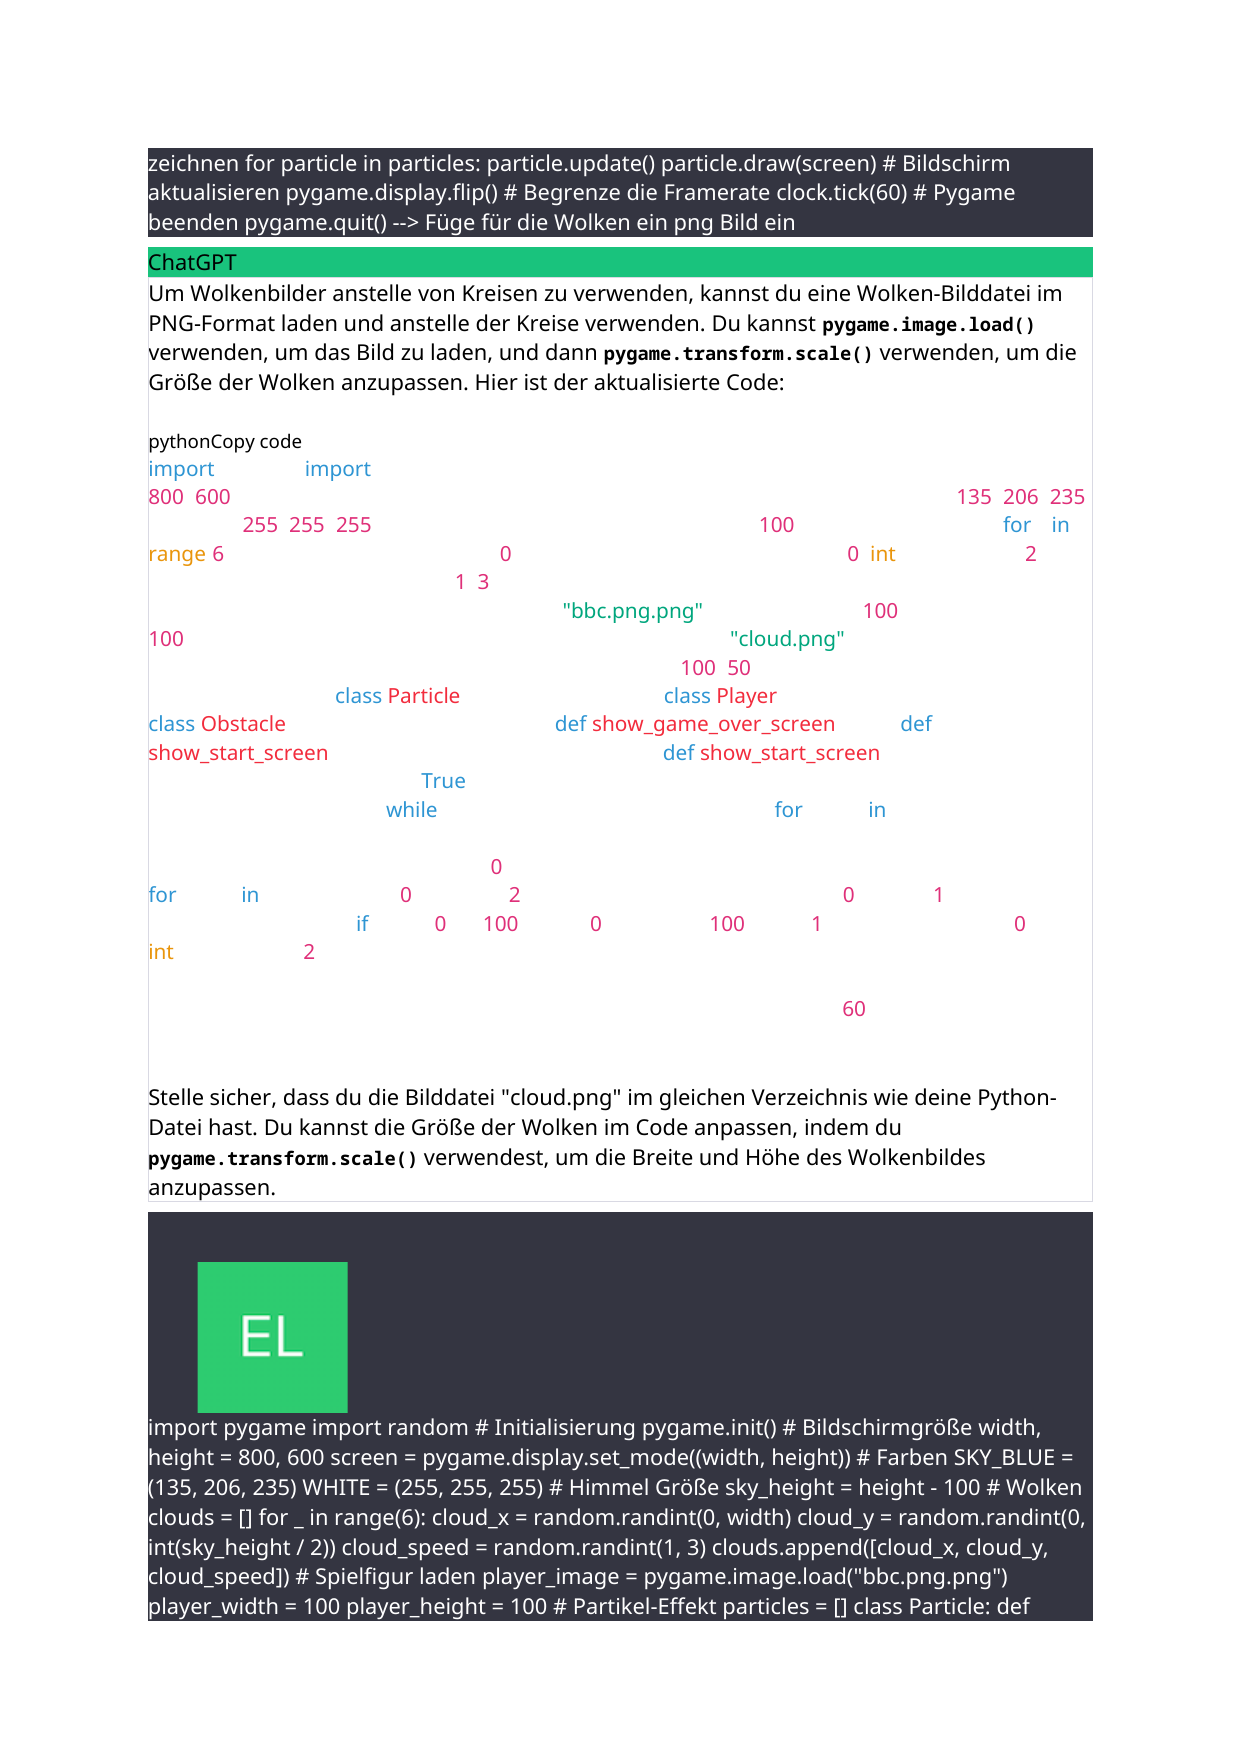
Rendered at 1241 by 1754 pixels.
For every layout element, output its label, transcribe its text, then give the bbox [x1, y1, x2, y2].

text ChatGPT [148, 247, 1093, 277]
text pythonCopy code [149, 428, 1092, 453]
text zeichnen for particle in particles: particle.update() particle.draw(screen) # Bildschirm aktualisieren pygame.display.flip() # Begrenze die Framerate clock.tick(60) # Pygame beenden pygame.quit() --> Füge für die Wolken ein png Bild ein [148, 148, 1093, 237]
text import pygame import random # Initialisierung pygame.init() # Bildschirmgröße width, height = 800, 600 screen = pygame.display.set_mode((width, height)) # Farben SKY_BLUE = (135, 206, 235) WHITE = (255, 255, 255) # Himmel Größe sky_height = height - 100 # Wolken clouds = [] for _ in range(6): cloud_x = random.randint(0, width) cloud_y = random.randint(0, int(sky_height / 2)) cloud_speed = random.randint(1, 3) clouds.append([cloud_x, cloud_y, cloud_speed]) # Spielfigur laden player_image = pygame.image.load("bbc.png.png") player_width = 100 player_height = 100 # Wolkenbild laden cloud_image = pygame.image.load("cloud.png").convert_alpha() cloud_image = pygame.transform.scale(cloud_image, (100, 50)) # Größe anpassen # Partikel-Effekt particles = [] class Particle: # ... # Spielerklasse class Player(pygame.sprite.Sprite): # ... class Obstacle(pygame.sprite.Sprite): # ... def show_game_over_screen(): # ... def show_start_screen(): # ... # ... # Im Hauptprogramm: def show_start_screen(): # ... # ... # Hauptprogramm running = True clock = pygame.time.Clock() obstacle_spawn_timer = pygame.time.get_ticks() while running: # Ereignisse überprüfen for event in pygame.event.get(): # ... keys = pygame.key.get_pressed() # ... # Hintergrund zeichnen screen.fill(SKY_BLUE) pygame.draw.rect(screen, WHITE, (0, sky_height, width, height - sky_height)) # Wolken zeichnen for cloud in clouds: cloud[0] -= cloud[2] screen.blit(cloud_image, (cloud[0], cloud[1])) # Wolkenbild zeichnen if cloud[0] < -100: cloud[0] = width + 100 cloud[1] = random.randint(0, int(sky_height / 2)) # Hindernisse erstellen # ... # Kollisionen überprüfen # ... # Sprites aktualisieren # ... # Sprites zeichnen # ... # Partikel-Effekt zeichnen # ... # Bildschirm aktualisieren pygame.display.flip() # Begrenze die Framerate clock.tick(60) # Pygame beenden pygame.quit() [149, 453, 1092, 1051]
text Um Wolkenbilder anstelle von Kreisen zu verwenden, kannst du eine Wolken-Bilddatei im PNG-Format laden und anstelle der Kreise verwenden. Du kannst pygame.image.load() verwenden, um das Bild zu laden, und dann pygame.transform.scale() verwenden, um die Größe der Wolken anzupassen. Hier ist der aktualisierte Code: [149, 278, 1092, 397]
text import pygame import random # Initialisierung pygame.init() # Bildschirmgröße width, height = 800, 600 screen = pygame.display.set_mode((width, height)) # Farben SKY_BLUE = (135, 206, 235) WHITE = (255, 255, 255) # Himmel Größe sky_height = height - 100 # Wolken clouds = [] for _ in range(6): cloud_x = random.randint(0, width) cloud_y = random.randint(0, int(sky_height / 2)) cloud_speed = random.randint(1, 3) clouds.append([cloud_x, cloud_y, cloud_speed]) # Spielfigur laden player_image = pygame.image.load("bbc.png.png") player_width = 100 player_height = 100 # Partikel-Effekt particles = [] class Particle: def [148, 1412, 1093, 1621]
text Stelle sicher, dass du die Bilddatei "cloud.png" im gleichen Verzeichnis wie deine Python-Datei hast. Du kannst die Größe der Wolken im Code anpassen, indem du pygame.transform.scale() verwendest, um die Breite und Höhe des Wolkenbildes anzupassen. [149, 1082, 1092, 1201]
